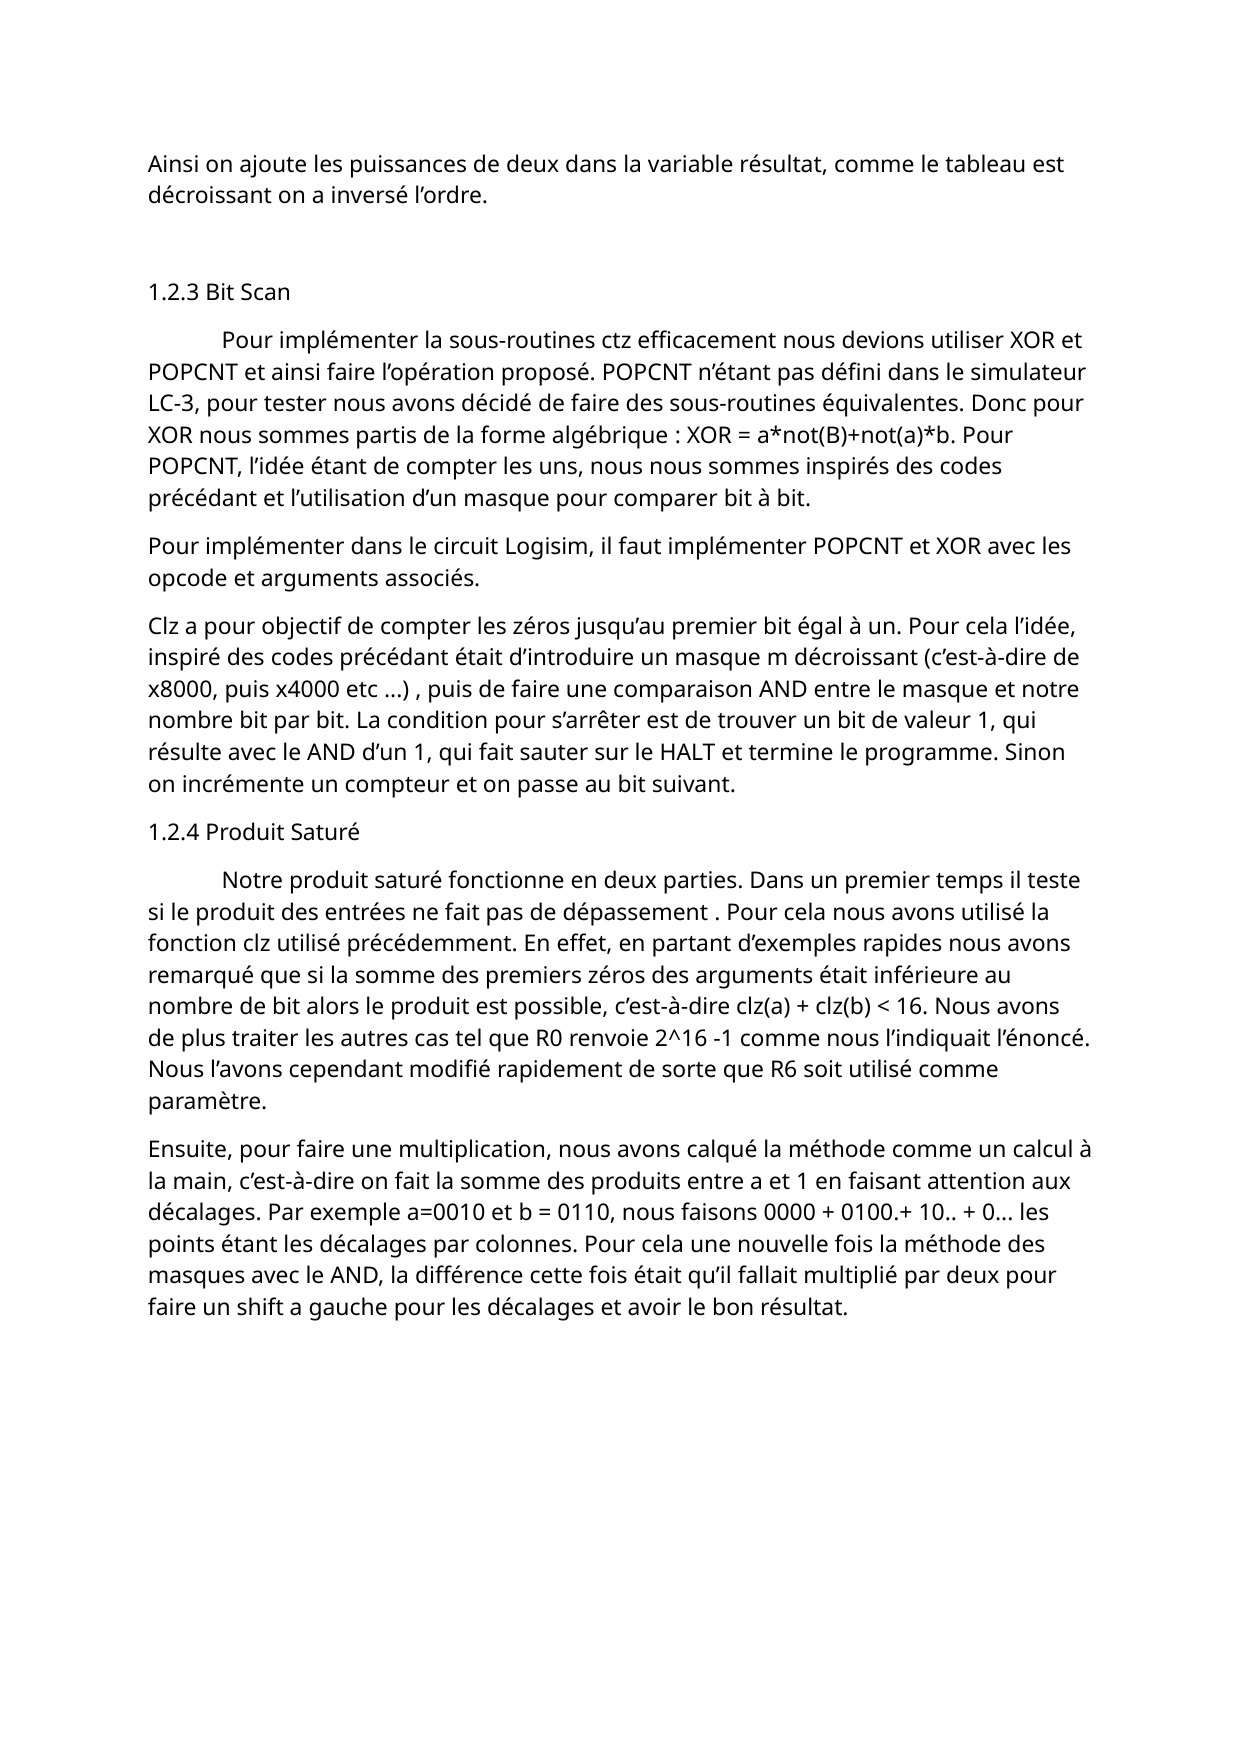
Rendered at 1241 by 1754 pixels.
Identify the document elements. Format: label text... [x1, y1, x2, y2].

text 1.2.4 Produit Saturé [148, 816, 1093, 847]
text Ainsi on ajoute les puissances de deux dans la variable résultat, comme le tableau est décroissant on a inversé l’ordre. [148, 148, 1093, 210]
text Notre produit saturé fonctionne en deux parties. Dans un premier temps il teste si le produit des entrées ne fait pas de dépassement . Pour cela nous avons utilisé la fonction clz utilisé précédemment. En effet, en partant d’exemples rapides nous avons remarqué que si la somme des premiers zéros des arguments était inférieure au nombre de bit alors le produit est possible, c’est-à-dire clz(a) + clz(b) < 16. Nous avons de plus traiter les autres cas tel que R0 renvoie 2^16 -1 comme nous l’indiquait l’énoncé. Nous l’avons cependant modifié rapidement de sorte que R6 soit utilisé comme paramètre. [148, 864, 1093, 1116]
text Ensuite, pour faire une multiplication, nous avons calqué la méthode comme un calcul à la main, c’est-à-dire on fait la somme des produits entre a et 1 en faisant attention aux décalages. Par exemple a=0010 et b = 0110, nous faisons 0000 + 0100.+ 10.. + 0... les points étant les décalages par colonnes. Pour cela une nouvelle fois la méthode des masques avec le AND, la différence cette fois était qu’il fallait multiplié par deux pour faire un shift a gauche pour les décalages et avoir le bon résultat. [148, 1133, 1093, 1322]
text Pour implémenter la sous-routines ctz efficacement nous devions utiliser XOR et POPCNT et ainsi faire l’opération proposé. POPCNT n’étant pas défini dans le simulateur LC-3, pour tester nous avons décidé de faire des sous-routines équivalentes. Donc pour XOR nous sommes partis de la forme algébrique : XOR = a*not(B)+not(a)*b. Pour POPCNT, l’idée étant de compter les uns, nous nous sommes inspirés des codes précédant et l’utilisation d’un masque pour comparer bit à bit. [148, 324, 1093, 513]
text Clz a pour objectif de compter les zéros jusqu’au premier bit égal à un. Pour cela l’idée, inspiré des codes précédant était d’introduire un masque m décroissant (c’est-à-dire de x8000, puis x4000 etc ...) , puis de faire une comparaison AND entre le masque et notre nombre bit par bit. La condition pour s’arrêter est de trouver un bit de valeur 1, qui résulte avec le AND d’un 1, qui fait sauter sur le HALT et termine le programme. Sinon on incrémente un compteur et on passe au bit suivant. [148, 610, 1093, 799]
text 1.2.3 Bit Scan [148, 276, 1093, 307]
text Pour implémenter dans le circuit Logisim, il faut implémenter POPCNT et XOR avec les opcode et arguments associés. [148, 530, 1093, 593]
